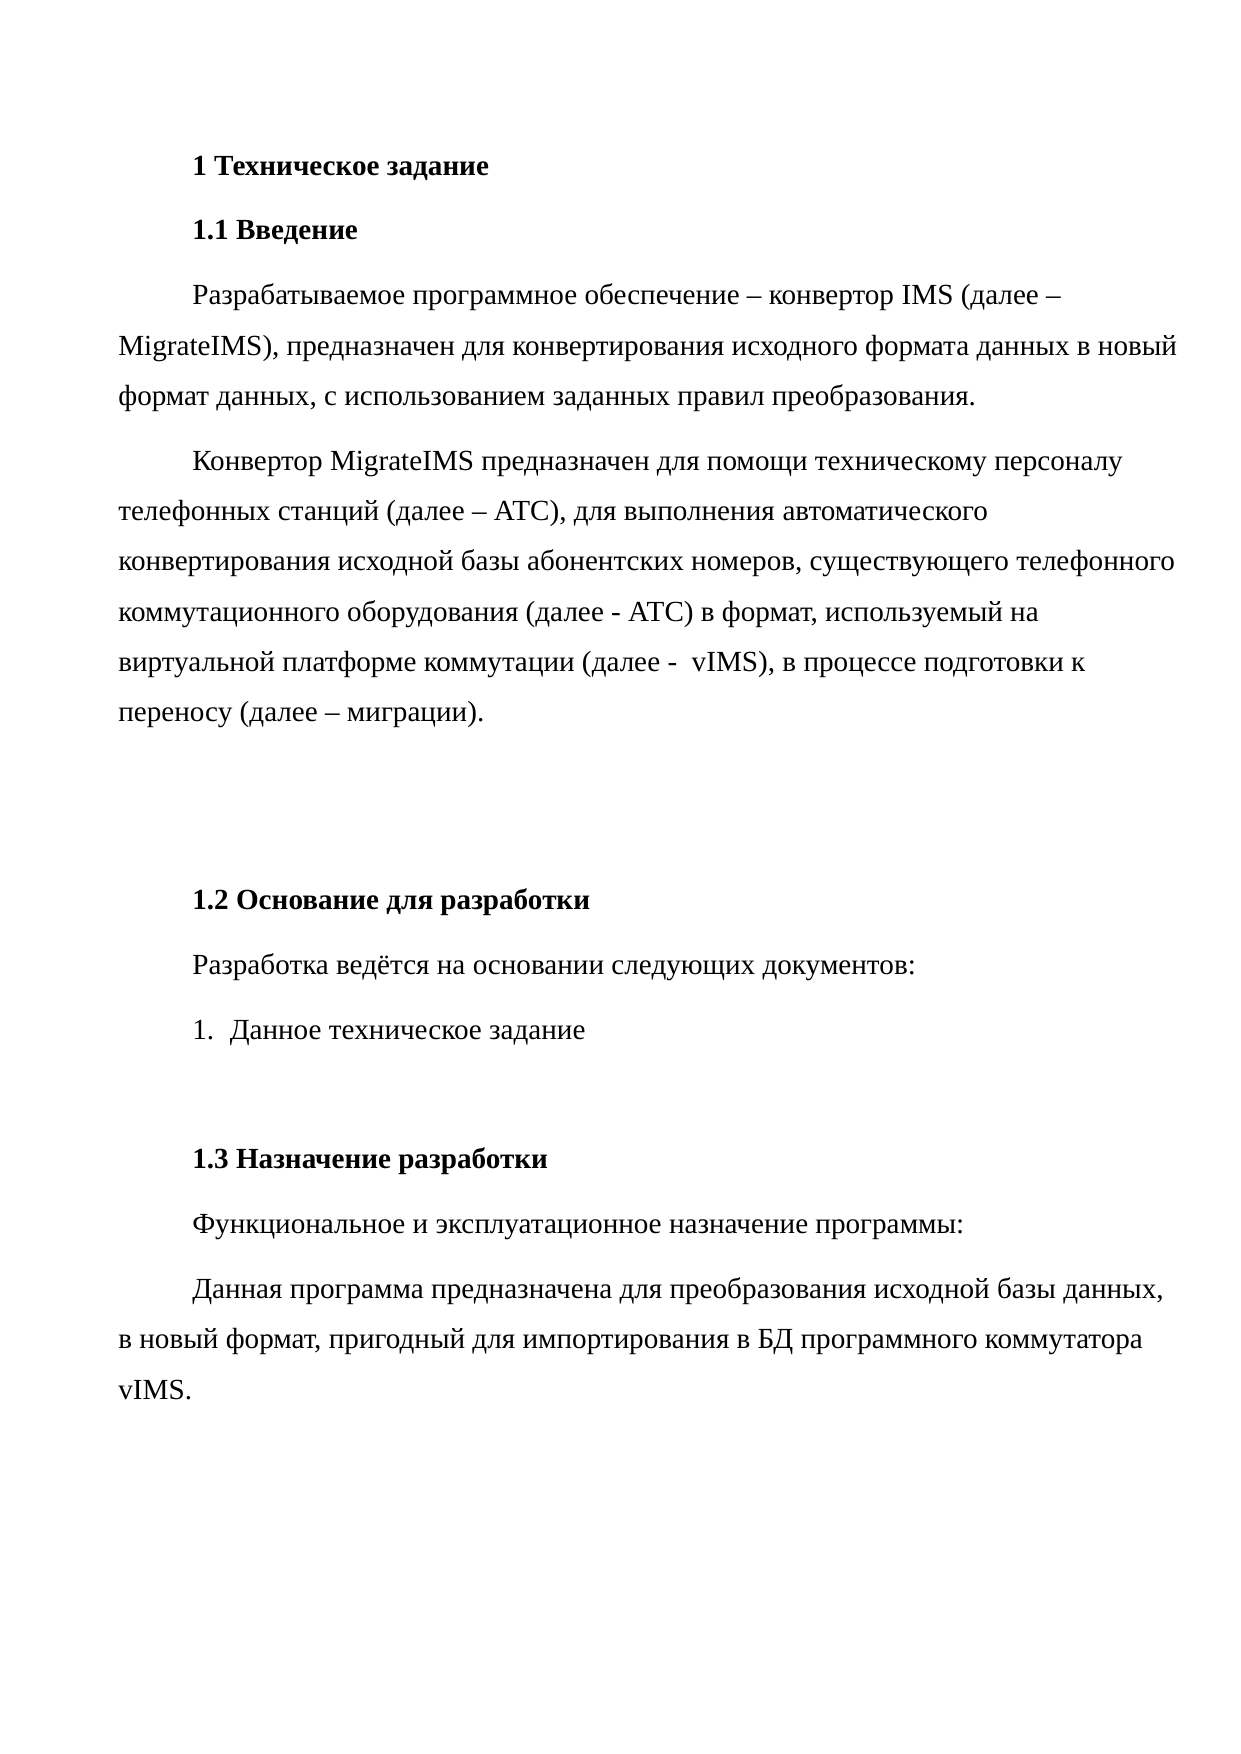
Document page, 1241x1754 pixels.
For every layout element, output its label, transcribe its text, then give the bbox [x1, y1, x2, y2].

list Данное техническое задание [192, 1012, 1181, 1045]
text 1 Техническое задание [118, 148, 1181, 181]
text Разработка ведётся на основании следующих документов: [118, 947, 1181, 980]
text 1.2 Основание для разработки [118, 882, 1181, 916]
text 1.3 Назначение разработки [118, 1142, 1181, 1175]
text Функциональное и эксплуатационное назначение программы: [118, 1206, 1181, 1240]
text Данная программа предназначена для преобразования исходной базы данных, в новый формат, пригодный для импортирования в БД программного коммутатора vIMS. [118, 1271, 1181, 1406]
text 1.1 Введение [118, 212, 1181, 246]
text Разрабатываемое программное обеспечение – конвертор IMS (далее – MigrateIMS), предназначен для конвертирования исходного формата данных в новый формат данных, с использованием заданных правил преобразования. [118, 277, 1181, 412]
text Конвертор MigrateIMS предназначен для помощи техническому персоналу телефонных станций (далее – АТС), для выполнения автоматического конвертирования исходной базы абонентских номеров, существующего телефонного коммутационного оборудования (далее - АТС) в формат, используемый на виртуальной платформе коммутации (далее - vIMS), в процессе подготовки к переносу (далее – миграции). [118, 443, 1181, 728]
